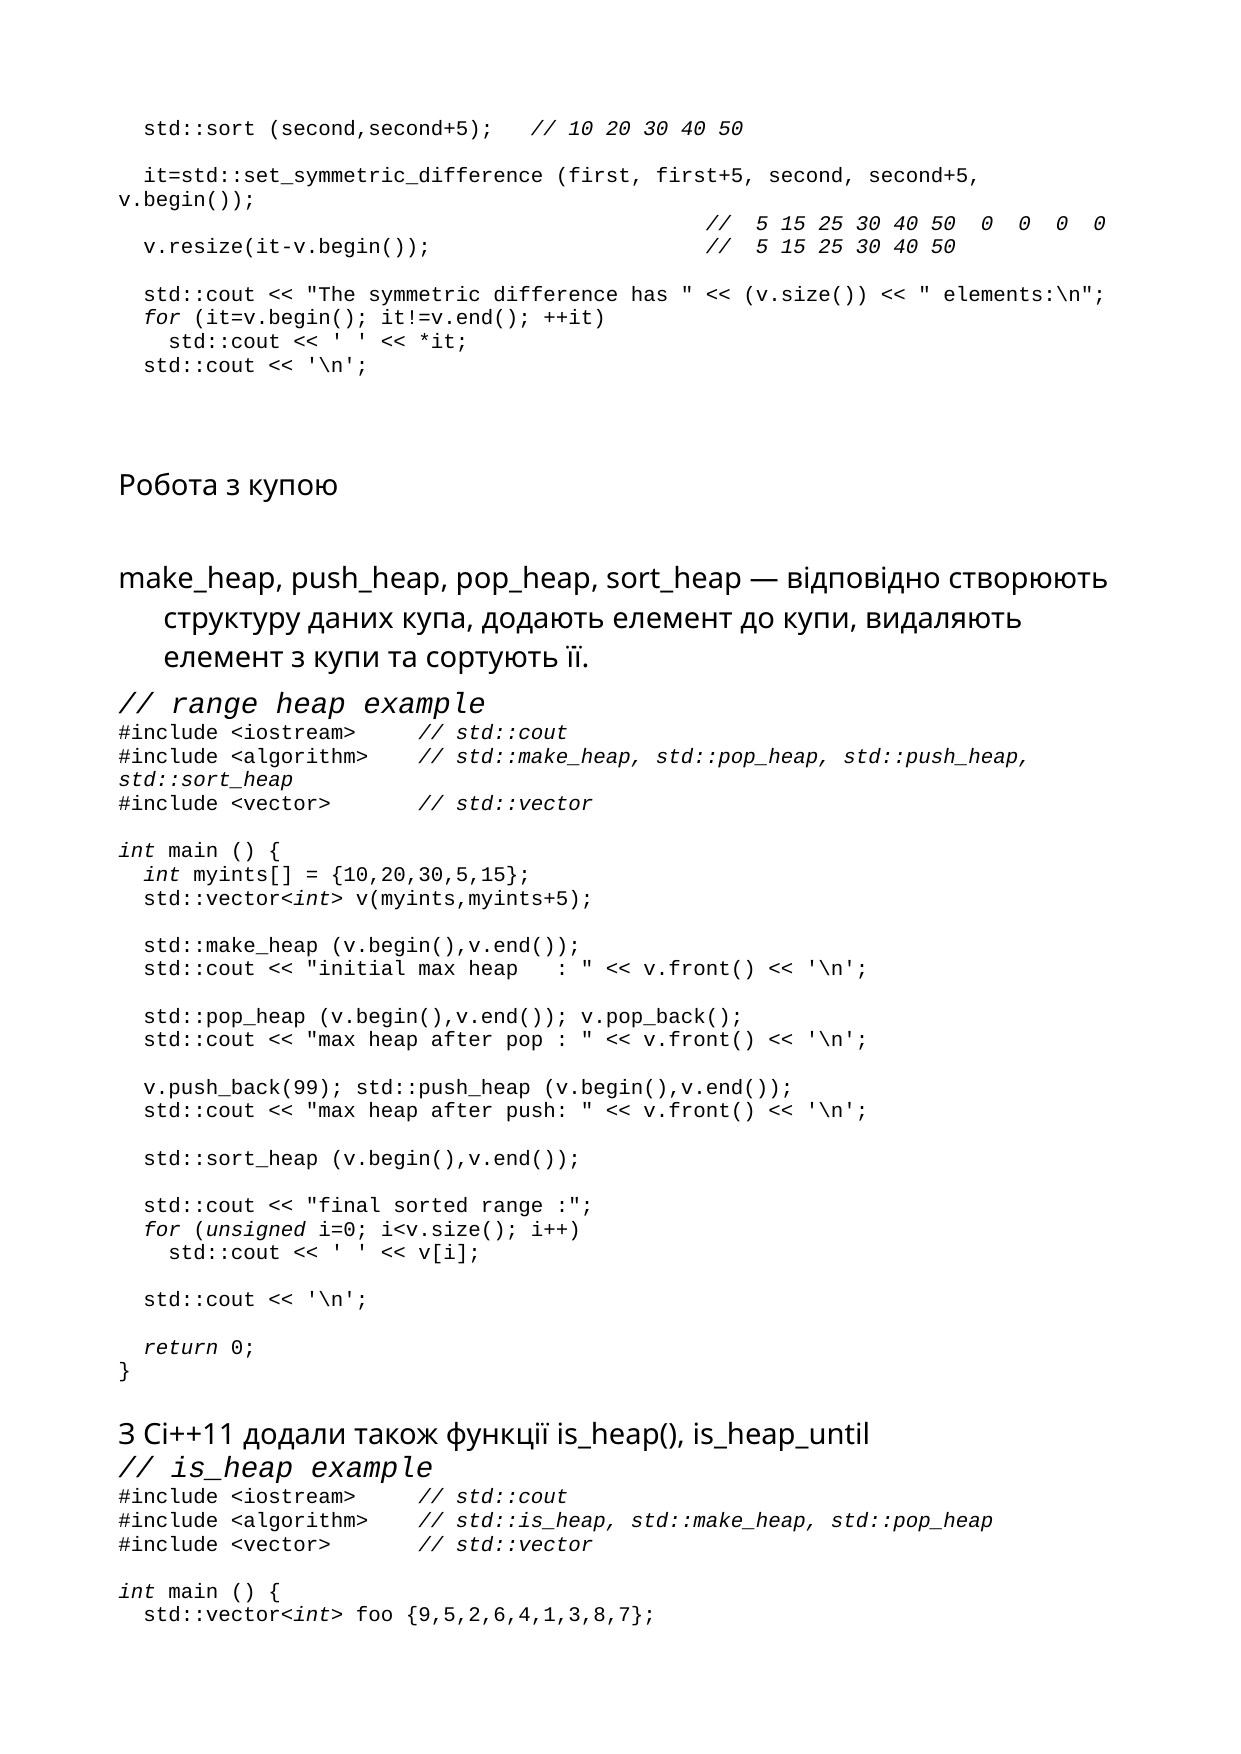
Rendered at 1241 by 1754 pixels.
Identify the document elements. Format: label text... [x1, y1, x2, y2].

text #include <algorithm> // std::is_heap, std::make_heap, std::pop_heap [118, 1510, 1122, 1533]
text std::cout << '\n'; [118, 1289, 1122, 1313]
text std::make_heap (v.begin(),v.end()); [118, 935, 1122, 958]
text it=std::set_symmetric_difference (first, first+5, second, second+5, v.begin()); [118, 165, 1122, 213]
text std::cout << '\n'; [118, 354, 1122, 378]
text std::vector<int> foo {9,5,2,6,4,1,3,8,7}; [118, 1604, 1122, 1628]
text std::cout << "initial max heap : " << v.front() << '\n'; [118, 958, 1122, 982]
text for (it=v.begin(); it!=v.end(); ++it) [118, 307, 1122, 331]
text for (unsigned i=0; i<v.size(); i++) [118, 1218, 1122, 1242]
text int main () { [118, 1581, 1122, 1604]
text #include <vector> // std::vector [118, 1533, 1122, 1557]
text int main () { [118, 840, 1122, 864]
text #include <iostream> // std::cout [118, 722, 1122, 746]
text Робота з купою [118, 464, 1122, 504]
text v.resize(it-v.begin()); // 5 15 25 30 40 50 [118, 236, 1122, 260]
text #include <vector> // std::vector [118, 793, 1122, 817]
text } [118, 1360, 1122, 1384]
text // is_heap example [118, 1453, 1122, 1486]
text std::cout << "final sorted range :"; [118, 1195, 1122, 1218]
text std::cout << ' ' << v[i]; [118, 1242, 1122, 1266]
text #include <algorithm> // std::make_heap, std::pop_heap, std::push_heap, std::sort_heap [118, 746, 1122, 793]
text std::cout << "max heap after push: " << v.front() << '\n'; [118, 1100, 1122, 1124]
text std::cout << ' ' << *it; [118, 331, 1122, 354]
text v.push_back(99); std::push_heap (v.begin(),v.end()); [118, 1077, 1122, 1100]
text std::cout << "The symmetric difference has " << (v.size()) << " elements:\n"; [118, 284, 1122, 307]
text std::sort_heap (v.begin(),v.end()); [118, 1148, 1122, 1171]
text std::vector<int> v(myints,myints+5); [118, 887, 1122, 911]
text std::pop_heap (v.begin(),v.end()); v.pop_back(); [118, 1006, 1122, 1029]
text З Сі++11 додали також функції is_heap(), is_heap_until [118, 1413, 1122, 1453]
text #include <iostream> // std::cout [118, 1486, 1122, 1510]
text std::cout << "max heap after pop : " << v.front() << '\n'; [118, 1029, 1122, 1053]
text int myints[] = {10,20,30,5,15}; [118, 864, 1122, 887]
text // range heap example [118, 689, 1122, 722]
text return 0; [118, 1337, 1122, 1360]
text // 5 15 25 30 40 50 0 0 0 0 [118, 213, 1122, 236]
subtitle make_heap, push_heap, pop_heap, sort_heap — відповідно створюють структуру даних купа, додають елемент до купи, видаляють елемент з купи та сортують її. [118, 557, 1122, 676]
text std::sort (second,second+5); // 10 20 30 40 50 [118, 118, 1122, 142]
